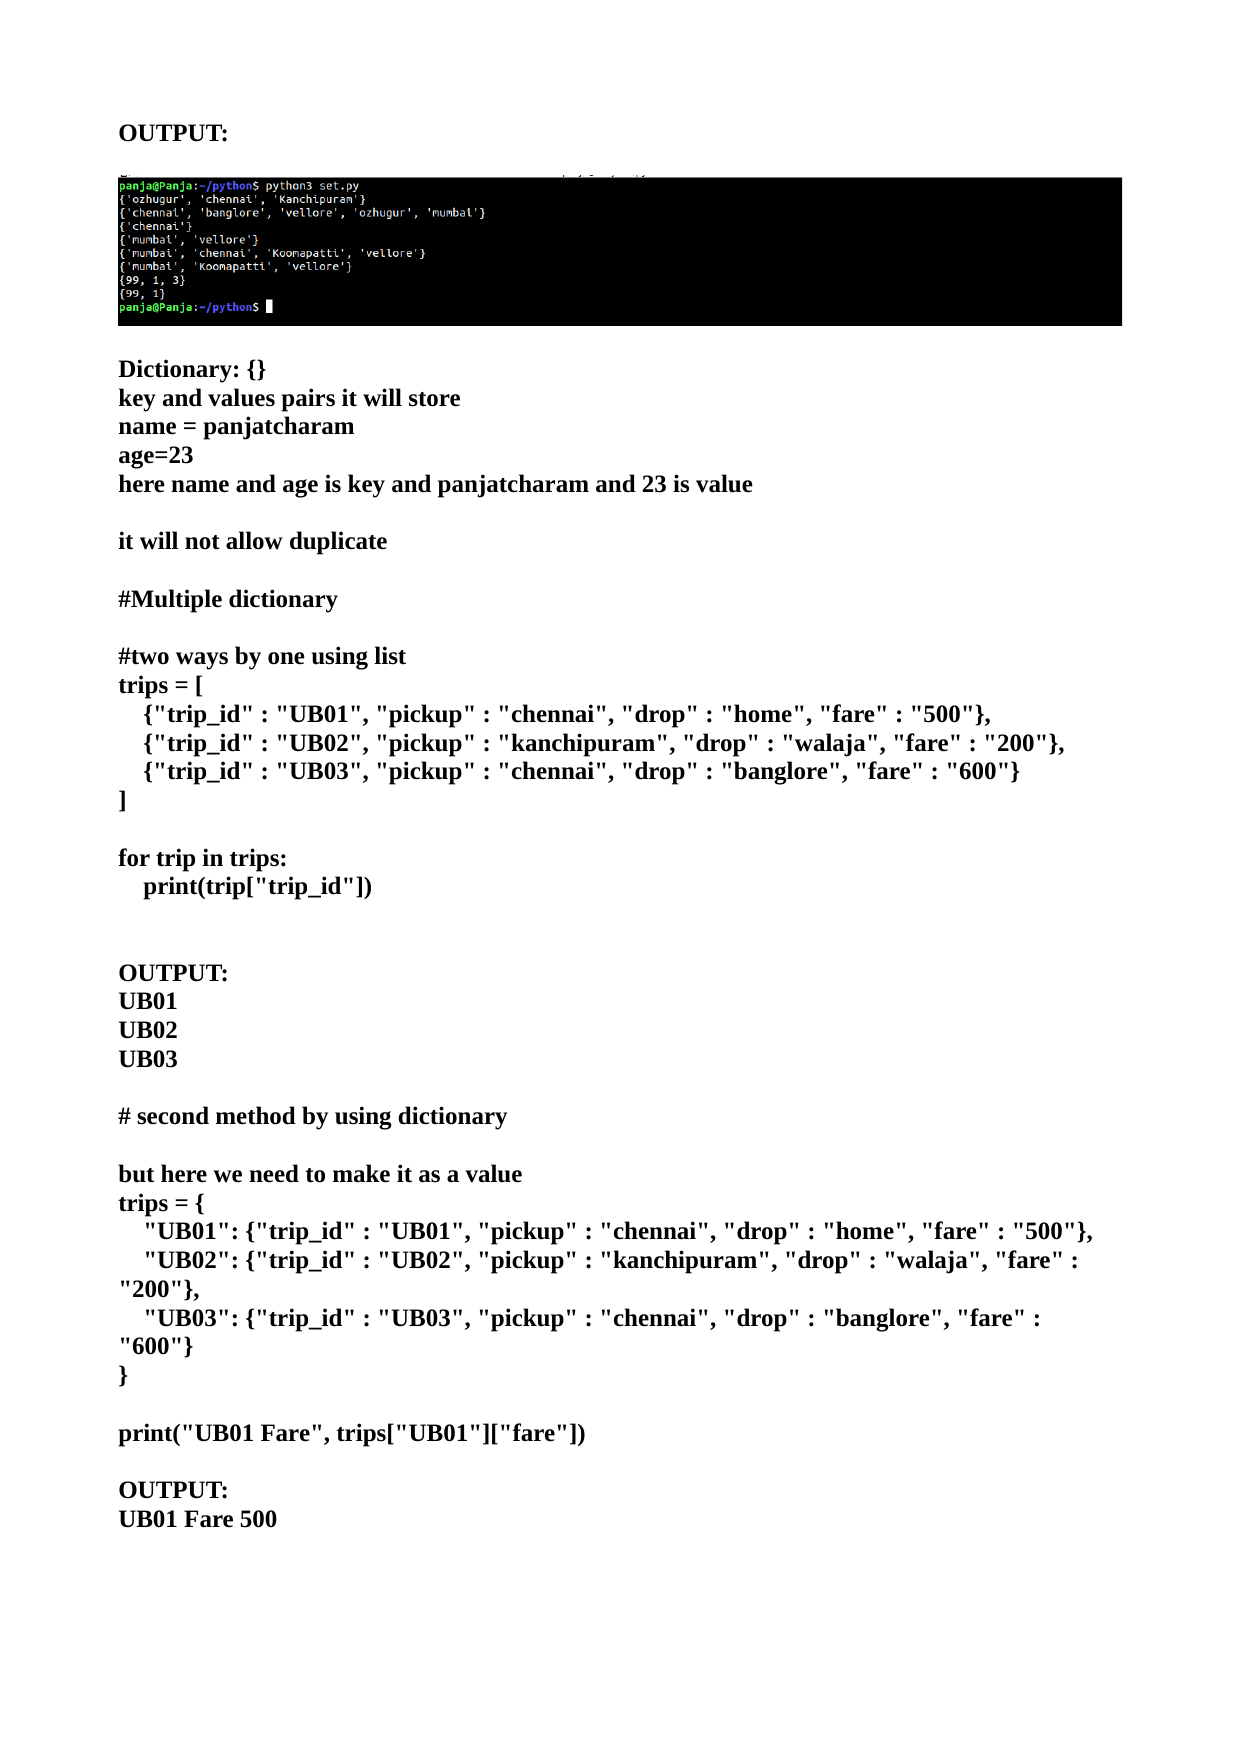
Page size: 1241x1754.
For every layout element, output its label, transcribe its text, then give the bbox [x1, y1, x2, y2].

text ] [118, 785, 1122, 814]
text OUTPUT: [118, 958, 1122, 986]
text key and values pairs it will store [118, 383, 1122, 411]
text OUTPUT: [118, 1475, 1122, 1504]
text {"trip_id" : "UB01", "pickup" : "chennai", "drop" : "home", "fare" : "500"}, [118, 699, 1122, 728]
text "UB01": {"trip_id" : "UB01", "pickup" : "chennai", "drop" : "home", "fare" : "500"}, [118, 1216, 1122, 1245]
text UB01 [118, 986, 1122, 1015]
text {"trip_id" : "UB02", "pickup" : "kanchipuram", "drop" : "walaja", "fare" : "200"}, [118, 728, 1122, 756]
text Dictionary: {} [118, 326, 1122, 383]
text it will not allow duplicate [118, 526, 1122, 555]
text print(trip["trip_id"]) [118, 871, 1122, 900]
text for trip in trips: [118, 843, 1122, 871]
text age=23 [118, 440, 1122, 469]
text here name and age is key and panjatcharam and 23 is value [118, 469, 1122, 498]
text UB01 Fare 500 [118, 1504, 1122, 1533]
text UB02 [118, 1015, 1122, 1044]
text # second method by using dictionary [118, 1101, 1122, 1130]
text {"trip_id" : "UB03", "pickup" : "chennai", "drop" : "banglore", "fare" : "600"} [118, 756, 1122, 785]
text #Multiple dictionary [118, 584, 1122, 613]
text } [118, 1360, 1122, 1389]
text "UB02": {"trip_id" : "UB02", "pickup" : "kanchipuram", "drop" : "walaja", "fare" : "200"}, [118, 1245, 1122, 1303]
text #two ways by one using list [118, 641, 1122, 670]
text name = panjatcharam [118, 411, 1122, 440]
picture [118, 175, 1123, 326]
text trips = { [118, 1188, 1122, 1216]
text UB03 [118, 1044, 1122, 1073]
text OUTPUT: [118, 118, 1122, 147]
text print("UB01 Fare", trips["UB01"]["fare"]) [118, 1418, 1122, 1446]
text but here we need to make it as a value [118, 1159, 1122, 1188]
text trips = [ [118, 670, 1122, 699]
text "UB03": {"trip_id" : "UB03", "pickup" : "chennai", "drop" : "banglore", "fare" : "600"} [118, 1303, 1122, 1360]
